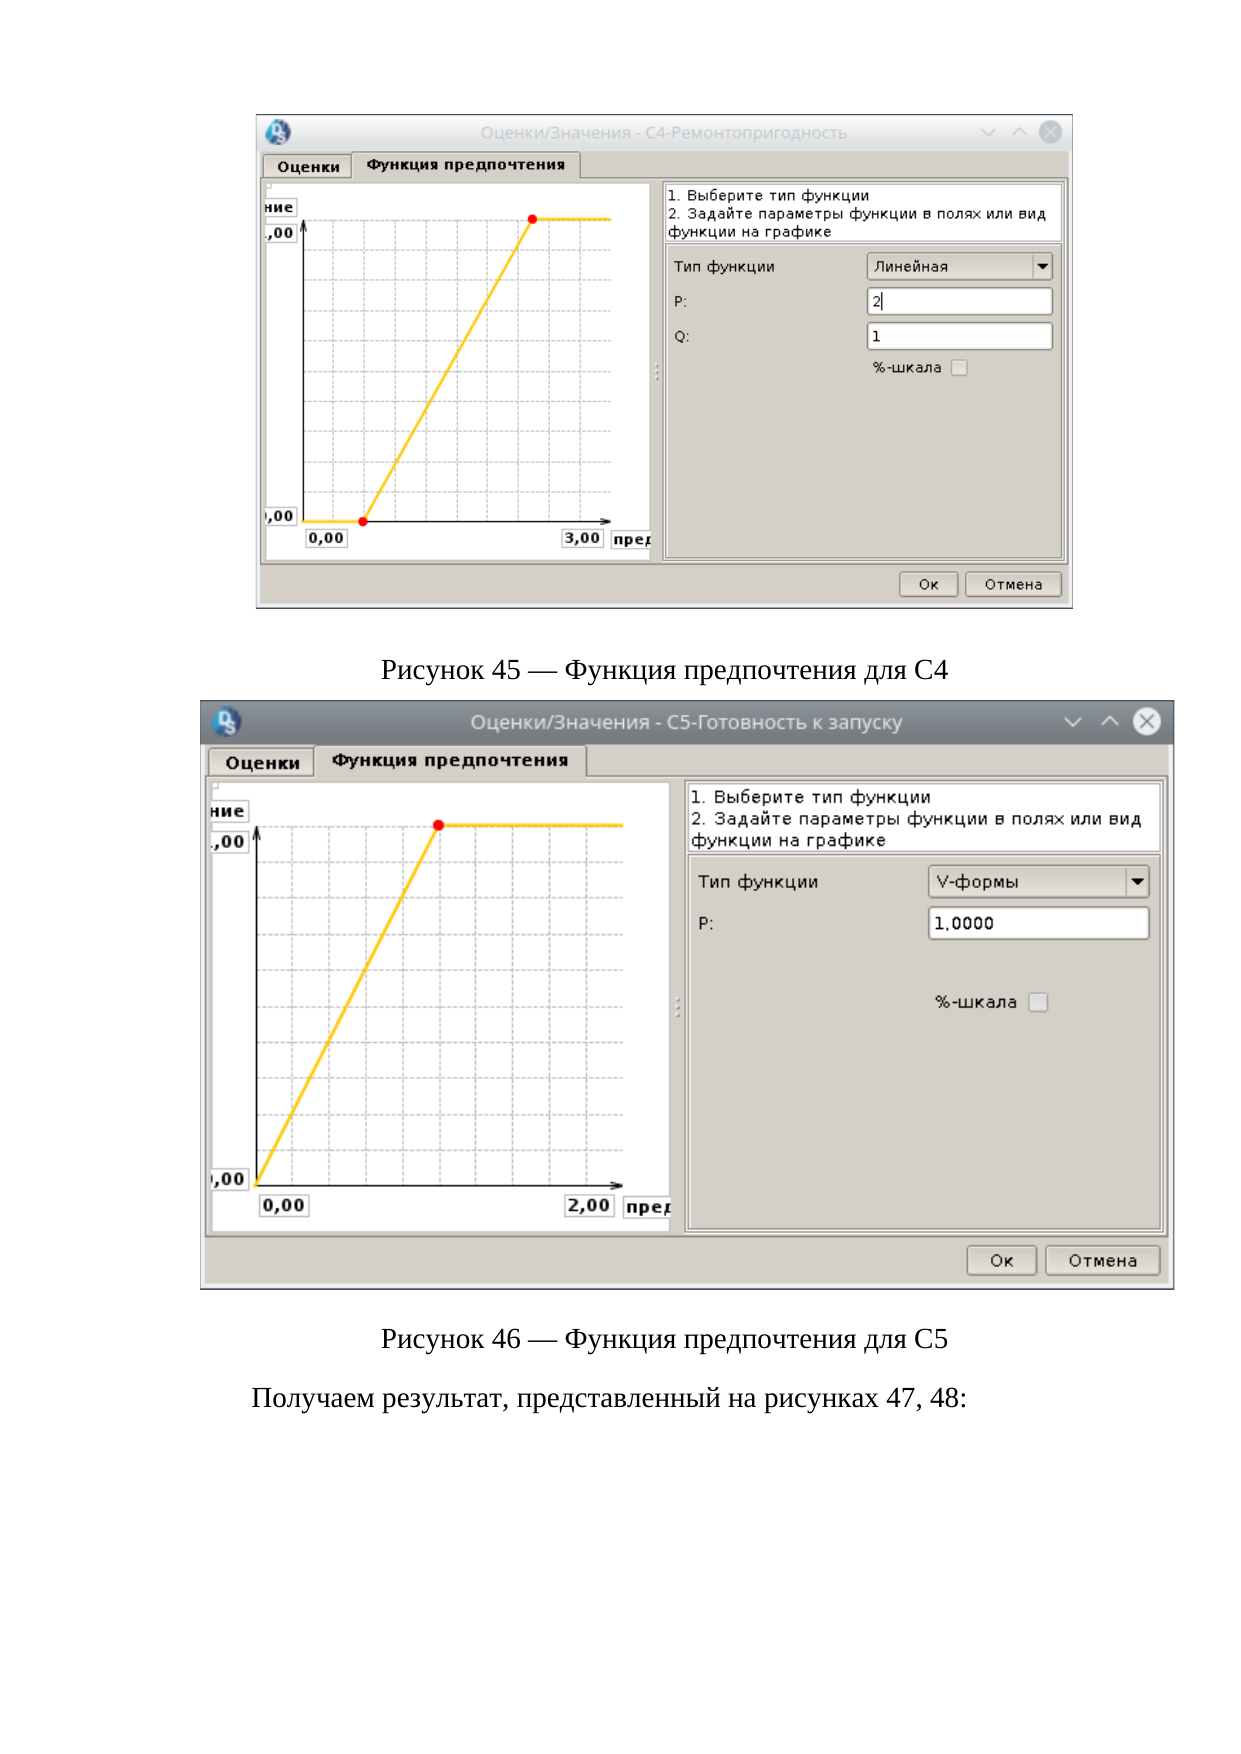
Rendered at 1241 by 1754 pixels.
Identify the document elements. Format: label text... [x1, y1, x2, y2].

picture [255, 114, 1073, 609]
picture [200, 700, 1175, 1290]
text Рисунок 46 — Функция предпочтения для С5 [177, 712, 1152, 1354]
text Получаем результат, представленный на рисунках 47, 48: [177, 1380, 1152, 1414]
text Рисунок 45 — Функция предпочтения для С4 [177, 652, 1152, 686]
